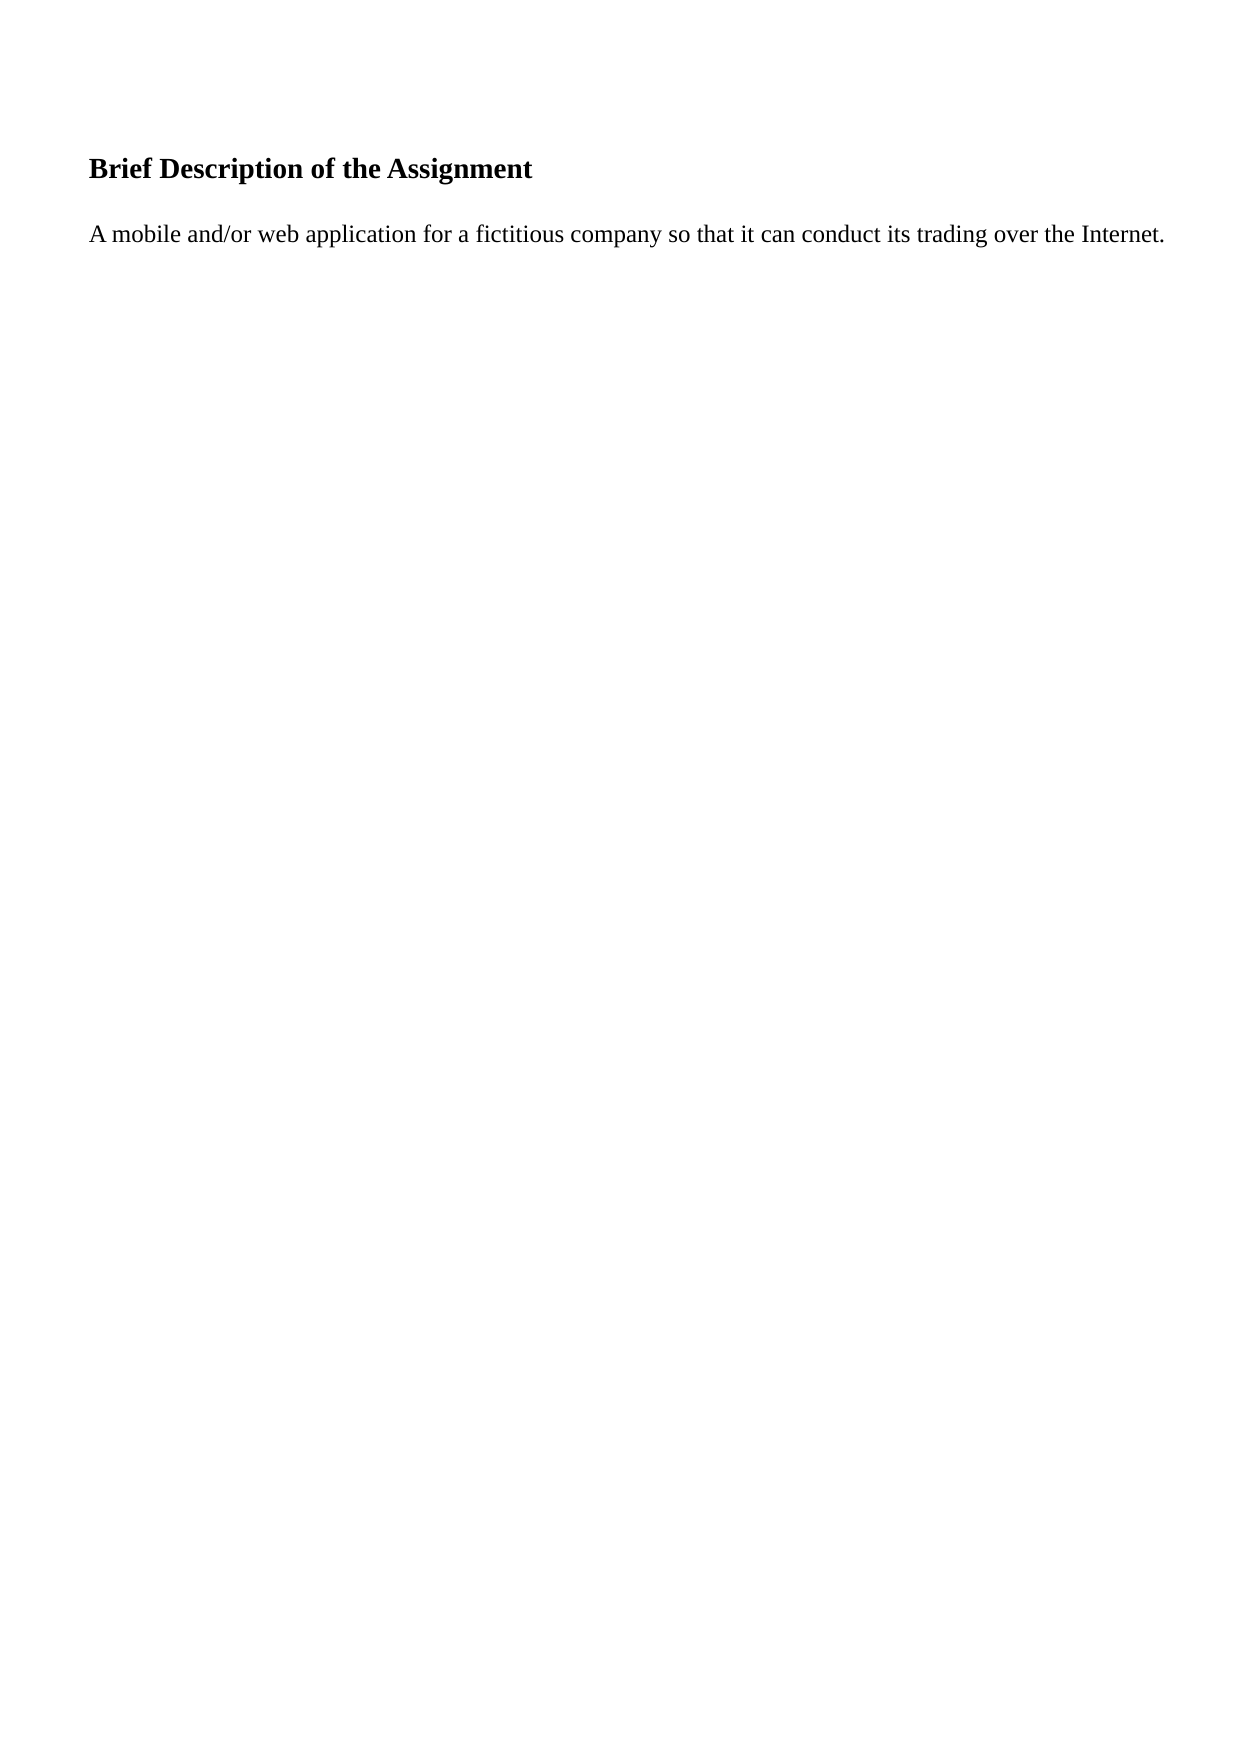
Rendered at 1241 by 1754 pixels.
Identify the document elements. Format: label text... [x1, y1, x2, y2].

text Brief Description of the Assignment [89, 152, 1221, 185]
text A mobile and/or web application for a fictitious company so that it can conduct its trading over the Internet. [89, 219, 1221, 247]
